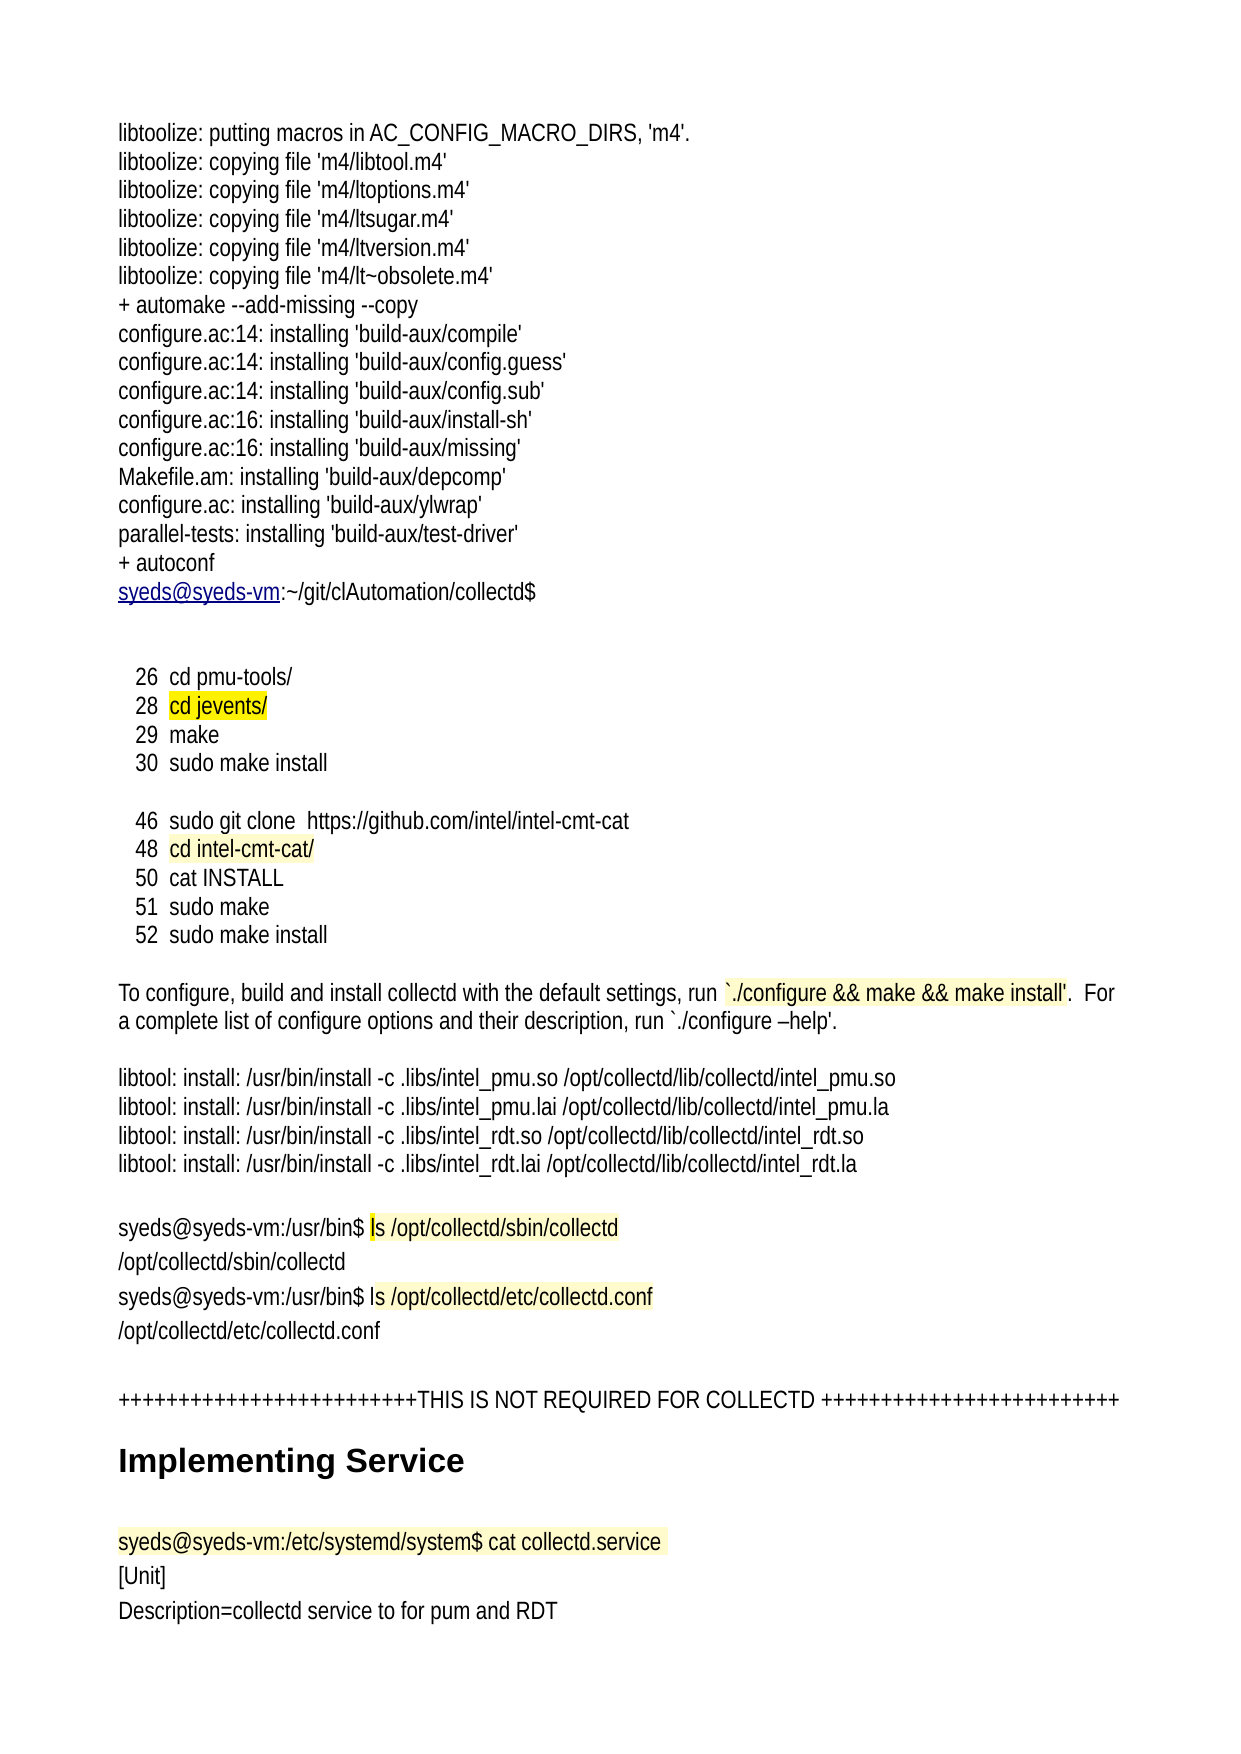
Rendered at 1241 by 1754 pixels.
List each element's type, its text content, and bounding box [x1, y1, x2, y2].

text syeds@syeds-vm:~/git/clAutomation/collectd$ [118, 576, 1122, 605]
text + automake --add-missing --copy [118, 290, 1122, 319]
text libtool: install: /usr/bin/install -c .libs/intel_pmu.lai /opt/collectd/lib/collectd/intel_pmu.la [118, 1092, 1122, 1121]
text libtool: install: /usr/bin/install -c .libs/intel_rdt.lai /opt/collectd/lib/collectd/intel_rdt.la [118, 1149, 1122, 1178]
text libtool: install: /usr/bin/install -c .libs/intel_pmu.so /opt/collectd/lib/collectd/intel_pmu.so [118, 1063, 1122, 1092]
text + autoconf [118, 548, 1122, 576]
text +++++++++++++++++++++++++THIS IS NOT REQUIRED FOR COLLECTD +++++++++++++++++++++++++ [118, 1386, 1122, 1414]
text libtoolize: copying file 'm4/ltoptions.m4' [118, 175, 1122, 204]
text configure.ac: installing 'build-aux/ylwrap' [118, 491, 1122, 519]
text syeds@syeds-vm:/etc/systemd/system$ cat collectd.service [118, 1527, 1122, 1555]
text 28 cd jevents/ [118, 691, 1122, 720]
text libtoolize: copying file 'm4/ltsugar.m4' [118, 204, 1122, 233]
text parallel-tests: installing 'build-aux/test-driver' [118, 519, 1122, 548]
text configure.ac:14: installing 'build-aux/config.sub' [118, 376, 1122, 404]
text syeds@syeds-vm:/usr/bin$ ls /opt/collectd/etc/collectd.conf [118, 1282, 1122, 1310]
text syeds@syeds-vm:/usr/bin$ ls /opt/collectd/sbin/collectd [118, 1213, 1122, 1241]
text libtoolize: copying file 'm4/libtool.m4' [118, 147, 1122, 175]
text 51 sudo make [118, 892, 1122, 920]
text 30 sudo make install [118, 748, 1122, 777]
text 46 sudo git clone https://github.com/intel/intel-cmt-cat [118, 806, 1122, 834]
text 50 cat INSTALL [118, 863, 1122, 892]
text libtool: install: /usr/bin/install -c .libs/intel_rdt.so /opt/collectd/lib/collectd/intel_rdt.so [118, 1121, 1122, 1149]
text configure.ac:14: installing 'build-aux/config.guess' [118, 347, 1122, 376]
text 29 make [118, 720, 1122, 748]
text configure.ac:16: installing 'build-aux/install-sh' [118, 404, 1122, 433]
text 48 cd intel-cmt-cat/ [118, 834, 1122, 863]
text Makefile.am: installing 'build-aux/depcomp' [118, 462, 1122, 491]
text To configure, build and install collectd with the default settings, run `./configure && make && make install'. For a complete list of configure options and their description, run `./configure –help'. [118, 977, 1122, 1035]
text configure.ac:14: installing 'build-aux/compile' [118, 319, 1122, 347]
text configure.ac:16: installing 'build-aux/missing' [118, 433, 1122, 462]
text libtoolize: copying file 'm4/ltversion.m4' [118, 233, 1122, 261]
text 26 cd pmu-tools/ [118, 662, 1122, 691]
text Description=collectd service to for pum and RDT [118, 1596, 1122, 1624]
text /opt/collectd/sbin/collectd [118, 1247, 1122, 1276]
text libtoolize: copying file 'm4/lt~obsolete.m4' [118, 261, 1122, 290]
text 52 sudo make install [118, 920, 1122, 949]
text libtoolize: putting macros in AC_CONFIG_MACRO_DIRS, 'm4'. [118, 118, 1122, 147]
subtitle Implementing Service [118, 1441, 1122, 1479]
text /opt/collectd/etc/collectd.conf [118, 1316, 1122, 1345]
text [Unit] [118, 1561, 1122, 1590]
